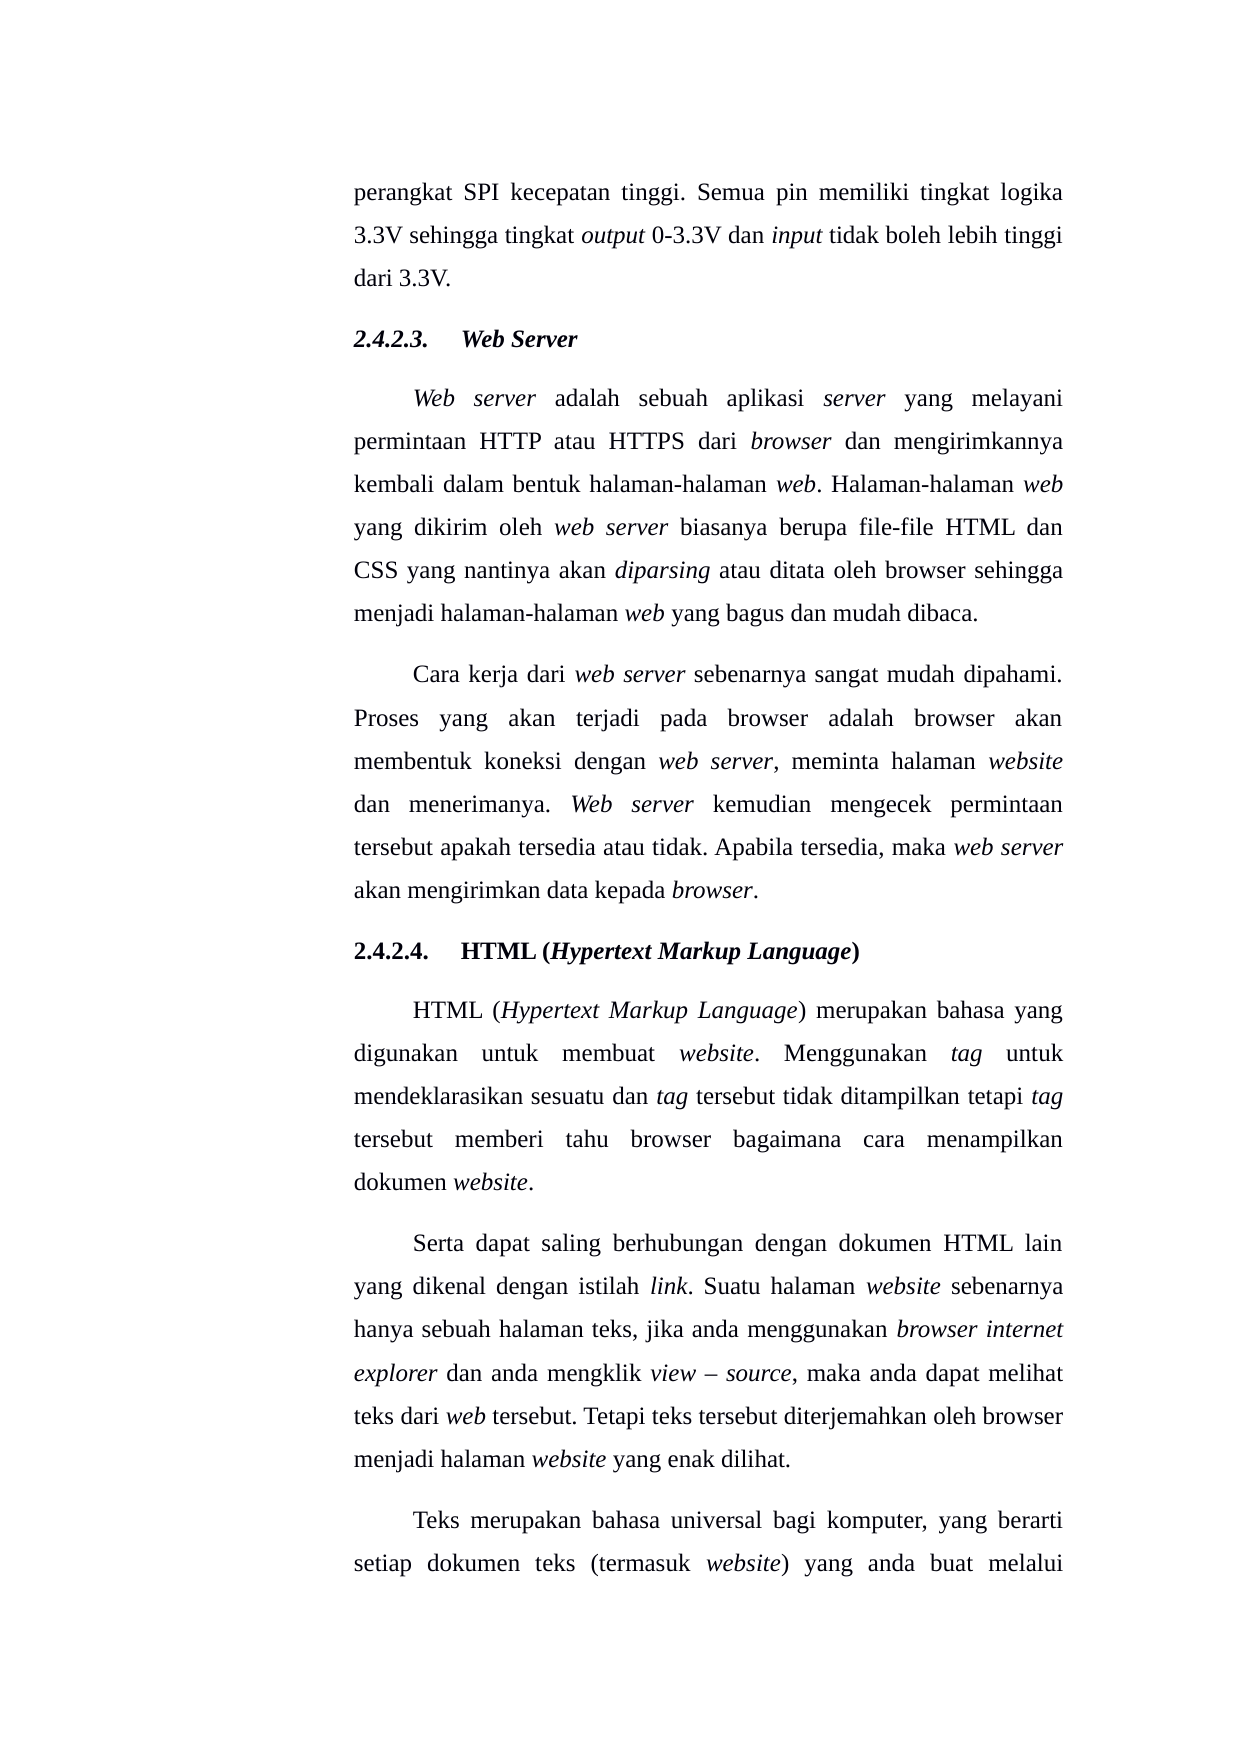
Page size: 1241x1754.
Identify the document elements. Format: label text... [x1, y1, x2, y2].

text HTML (Hypertext Markup Language) merupakan bahasa yang digunakan untuk membuat website. Menggunakan tag untuk mendeklarasikan sesuatu dan tag tersebut tidak ditampilkan tetapi tag tersebut memberi tahu browser bagaimana cara menampilkan dokumen website. [354, 995, 1063, 1196]
text perangkat SPI kecepatan tinggi. Semua pin memiliki tingkat logika 3.3V sehingga tingkat output 0-3.3V dan input tidak boleh lebih tinggi dari 3.3V. [354, 177, 1063, 292]
subtitle HTML (Hypertext Markup Language) [354, 936, 1063, 965]
text Cara kerja dari web server sebenarnya sangat mudah dipahami. Proses yang akan terjadi pada browser adalah browser akan membentuk koneksi dengan web server, meminta halaman website dan menerimanya. Web server kemudian mengecek permintaan tersebut apakah tersedia atau tidak. Apabila tersedia, maka web server akan mengirimkan data kepada browser. [354, 659, 1063, 904]
text Teks merupakan bahasa universal bagi komputer, yang berarti setiap dokumen teks (termasuk website) yang anda buat melalui [354, 1505, 1063, 1577]
text Serta dapat saling berhubungan dengan dokumen HTML lain yang dikenal dengan istilah link. Suatu halaman website sebenarnya hanya sebuah halaman teks, jika anda menggunakan browser internet explorer dan anda mengklik view – source, maka anda dapat melihat teks dari web tersebut. Tetapi teks tersebut diterjemahkan oleh browser menjadi halaman website yang enak dilihat. [354, 1228, 1063, 1473]
subtitle Web Server [354, 324, 1063, 353]
text Web server adalah sebuah aplikasi server yang melayani permintaan HTTP atau HTTPS dari browser dan mengirimkannya kembali dalam bentuk halaman-halaman web. Halaman-halaman web yang dikirim oleh web server biasanya berupa file-file HTML dan CSS yang nantinya akan diparsing atau ditata oleh browser sehingga menjadi halaman-halaman web yang bagus dan mudah dibaca. [354, 383, 1063, 627]
